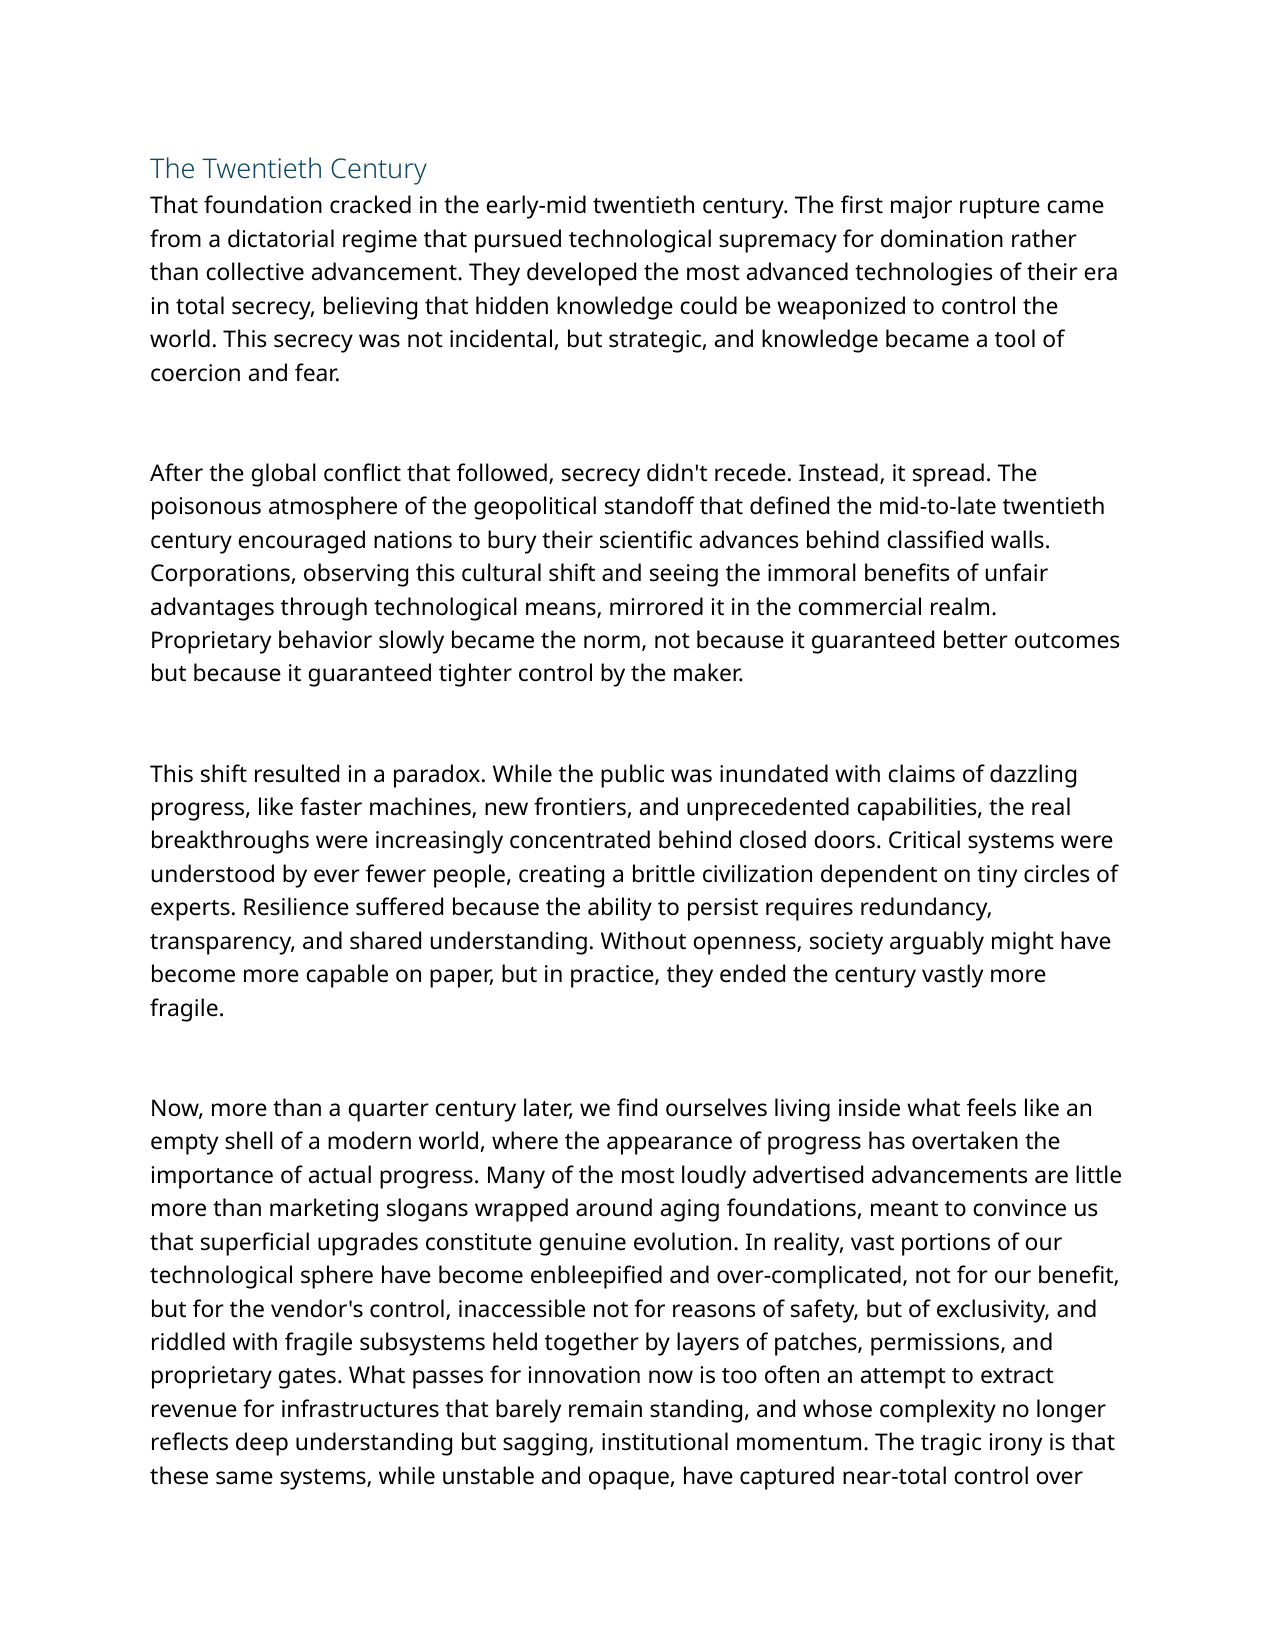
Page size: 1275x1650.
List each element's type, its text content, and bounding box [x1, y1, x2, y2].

text After the global conflict that followed, secrecy didn't recede. Instead, it spread. The poisonous atmosphere of the geopolitical standoff that defined the mid-to-late twentieth century encouraged nations to bury their scientific advances behind classified walls. Corporations, observing this cultural shift and seeing the immoral benefits of unfair advantages through technological means, mirrored it in the commercial realm. Proprietary behavior slowly became the norm, not because it guaranteed better outcomes but because it guaranteed tighter control by the maker. [150, 457, 1125, 689]
subtitle The Twentieth Century [150, 150, 1125, 187]
text Now, more than a quarter century later, we find ourselves living inside what feels like an empty shell of a modern world, where the appearance of progress has overtaken the importance of actual progress. Many of the most loudly advertised advancements are little more than marketing slogans wrapped around aging foundations, meant to convince us that superficial upgrades constitute genuine evolution. In reality, vast portions of our technological sphere have become enbleepified and over-complicated, not for our benefit, but for the vendor's control, inaccessible not for reasons of safety, but of exclusivity, and riddled with fragile subsystems held together by layers of patches, permissions, and proprietary gates. What passes for innovation now is too often an attempt to extract revenue for infrastructures that barely remain standing, and whose complexity no longer reflects deep understanding but sagging, institutional momentum. The tragic irony is that these same systems, while unstable and opaque, have captured near-total control over [150, 1092, 1125, 1491]
text This shift resulted in a paradox. While the public was inundated with claims of dazzling progress, like faster machines, new frontiers, and unprecedented capabilities, the real breakthroughs were increasingly concentrated behind closed doors. Critical systems were understood by ever fewer people, creating a brittle civilization dependent on tiny circles of experts. Resilience suffered because the ability to persist requires redundancy, transparency, and shared understanding. Without openness, society arguably might have become more capable on paper, but in practice, they ended the century vastly more fragile. [150, 758, 1125, 1023]
text That foundation cracked in the early-mid twentieth century. The first major rupture came from a dictatorial regime that pursued technological supremacy for domination rather than collective advancement. They developed the most advanced technologies of their era in total secrecy, believing that hidden knowledge could be weaponized to control the world. This secrecy was not incidental, but strategic, and knowledge became a tool of coercion and fear. [150, 189, 1125, 388]
